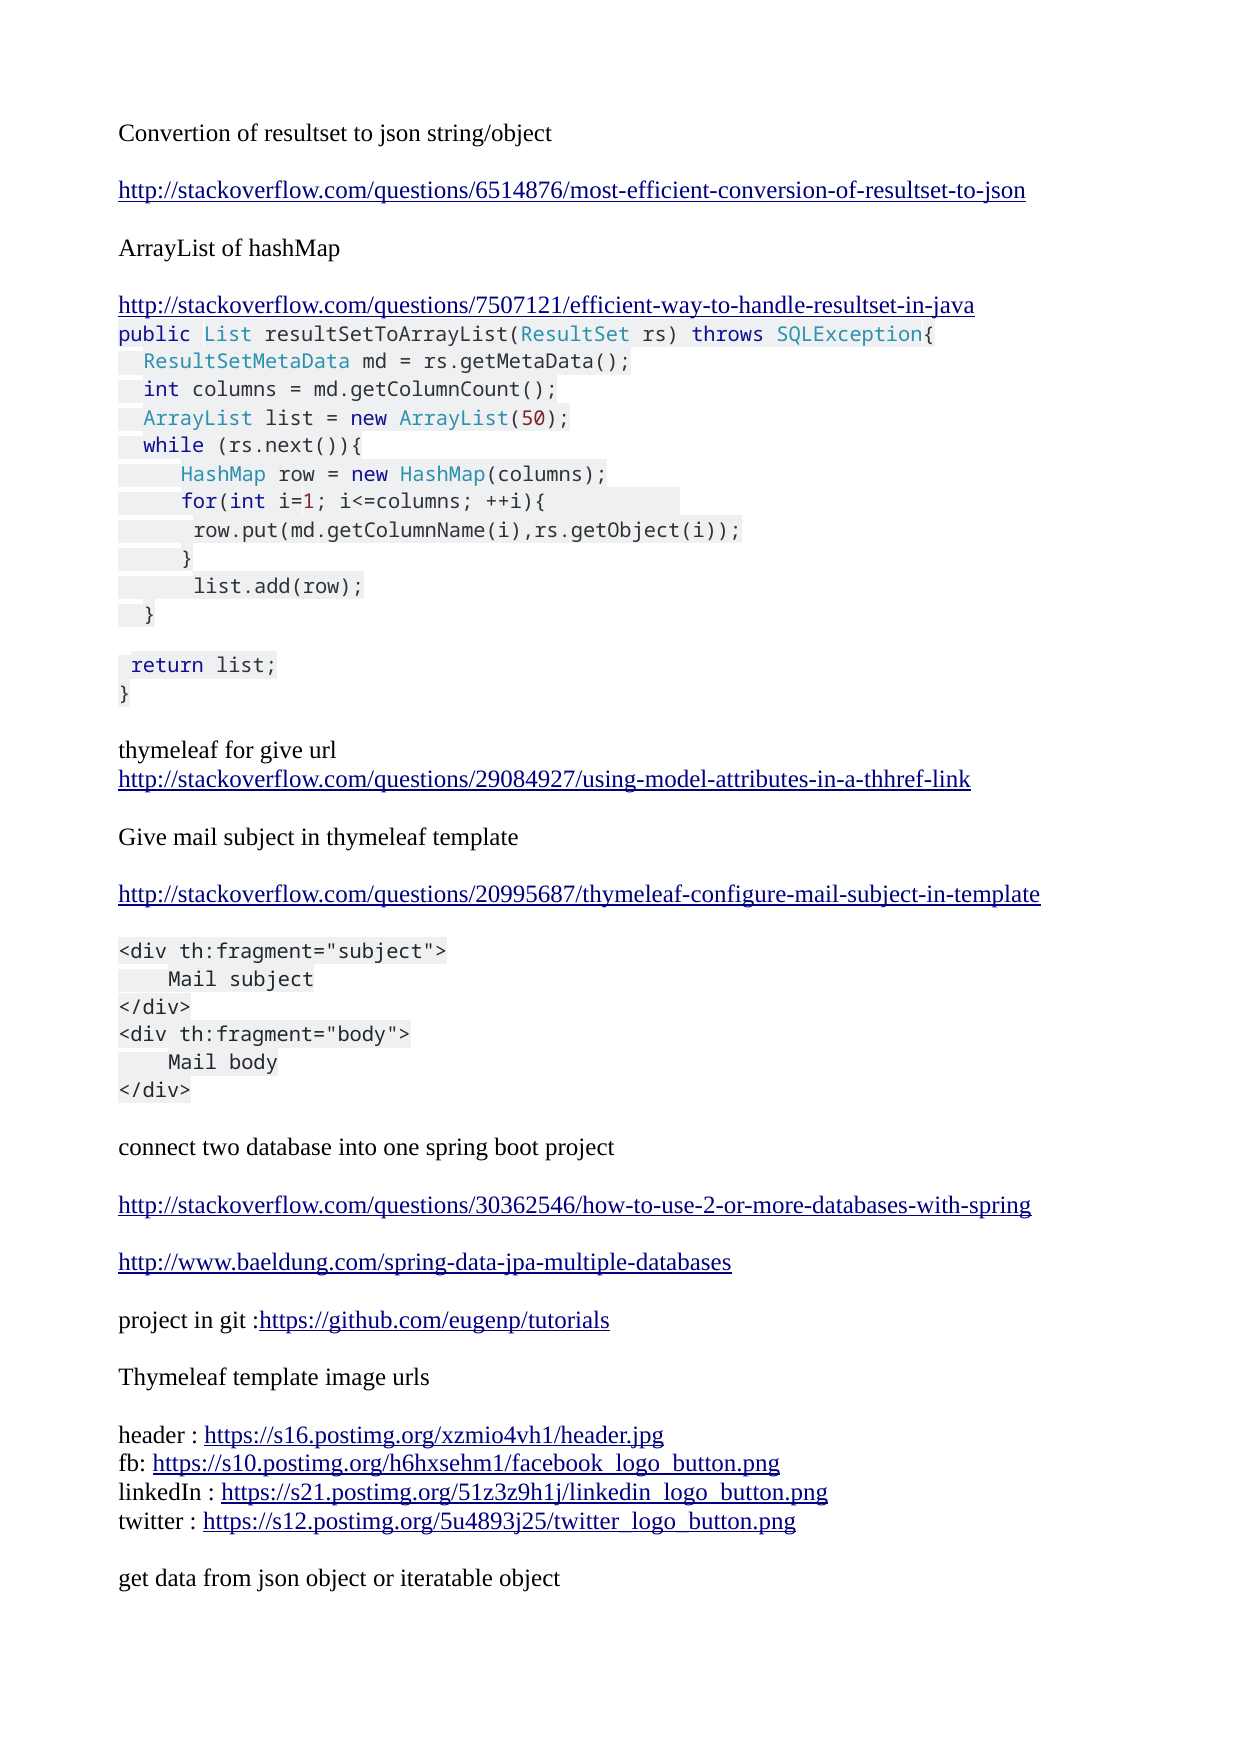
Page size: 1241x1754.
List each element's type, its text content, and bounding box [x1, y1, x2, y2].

text linkedIn : https://s21.postimg.org/51z3z9h1j/linkedin_logo_button.png [118, 1477, 1122, 1506]
text http://stackoverflow.com/questions/30362546/how-to-use-2-or-more-databases-with-spring [118, 1190, 1122, 1218]
text } [118, 599, 1122, 627]
text ArrayList of hashMap [118, 233, 1122, 262]
text http://stackoverflow.com/questions/29084927/using-model-attributes-in-a-thhref-link [118, 764, 1122, 793]
text ResultSetMetaData md = rs.getMetaData(); [118, 347, 1122, 375]
text <div th:fragment="subject"> [118, 937, 1122, 964]
text http://stackoverflow.com/questions/6514876/most-efficient-conversion-of-resultset-to-json [118, 176, 1122, 204]
text HashMap row = new HashMap(columns); [118, 459, 1122, 487]
text public List resultSetToArrayList(ResultSet rs) throws SQLException{ [118, 319, 1122, 347]
text <div th:fragment="body"> [118, 1020, 1122, 1048]
text for(int i=1; i<=columns; ++i){ [118, 487, 1122, 515]
text } [118, 679, 1122, 707]
text connect two database into one spring boot project [118, 1132, 1122, 1161]
text } [118, 543, 1122, 571]
text while (rs.next()){ [118, 431, 1122, 459]
text int columns = md.getColumnCount(); [118, 375, 1122, 403]
text get data from json object or iteratable object [118, 1563, 1122, 1592]
text list.add(row); [118, 571, 1122, 599]
text header : https://s16.postimg.org/xzmio4vh1/header.jpg [118, 1420, 1122, 1448]
text project in git :https://github.com/eugenp/tutorials [118, 1305, 1122, 1333]
text Give mail subject in thymeleaf template [118, 822, 1122, 850]
text fb: https://s10.postimg.org/h6hxsehm1/facebook_logo_button.png [118, 1448, 1122, 1477]
text Thymeleaf template image urls [118, 1362, 1122, 1391]
text row.put(md.getColumnName(i),rs.getObject(i)); [118, 515, 1122, 543]
text http://stackoverflow.com/questions/7507121/efficient-way-to-handle-resultset-in-java [118, 291, 1122, 319]
text Convertion of resultset to json string/object [118, 118, 1122, 147]
text Mail subject [118, 964, 1122, 992]
text return list; [118, 651, 1122, 679]
text twitter : https://s12.postimg.org/5u4893j25/twitter_logo_button.png [118, 1506, 1122, 1535]
text thymeleaf for give url [118, 735, 1122, 764]
text ArrayList list = new ArrayList(50); [118, 403, 1122, 431]
text http://www.baeldung.com/spring-data-jpa-multiple-databases [118, 1247, 1122, 1276]
text http://stackoverflow.com/questions/20995687/thymeleaf-configure-mail-subject-in-template [118, 879, 1122, 908]
text Mail body [118, 1048, 1122, 1076]
text </div> [118, 992, 1122, 1020]
text </div> [118, 1076, 1122, 1103]
